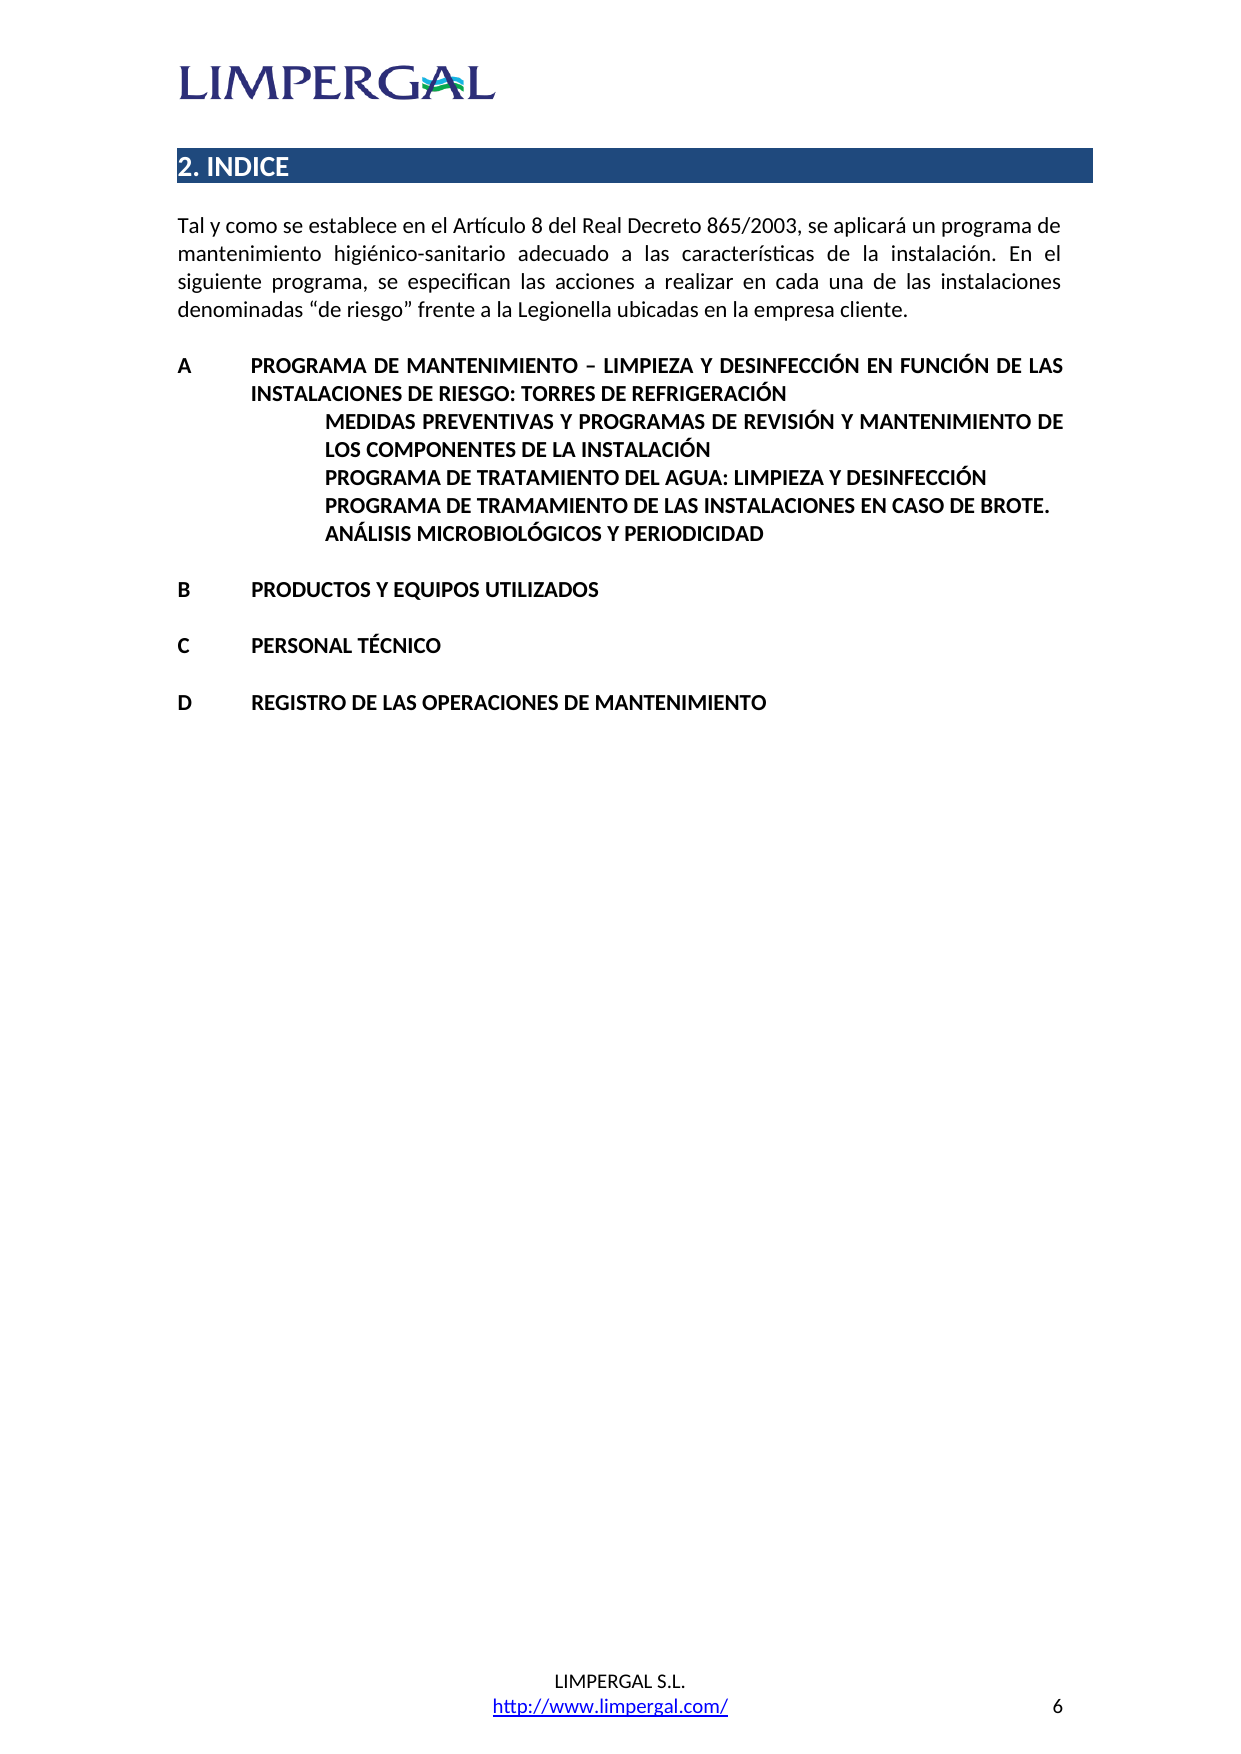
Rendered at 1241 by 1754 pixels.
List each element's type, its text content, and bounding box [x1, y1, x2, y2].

text PROGRAMA DE TRATAMIENTO DEL AGUA: LIMPIEZA Y DESINFECCIÓN [325, 463, 1063, 491]
text PROGRAMA DE TRAMAMIENTO DE LAS INSTALACIONES EN CASO DE BROTE. [325, 491, 1063, 519]
text C PERSONAL TÉCNICO [177, 632, 1063, 659]
text MEDIDAS PREVENTIVAS Y PROGRAMAS DE REVISIÓN Y MANTENIMIENTO DE LOS COMPONENTES DE LA INSTALACIÓN [325, 407, 1063, 463]
text 2. INDICE [177, 148, 1093, 183]
text B PRODUCTOS Y EQUIPOS UTILIZADOS [177, 576, 1063, 603]
picture [177, 44, 498, 103]
text A PROGRAMA DE MANTENIMIENTO – LIMPIEZA Y DESINFECCIÓN EN FUNCIÓN DE LAS INSTALACIONES DE RIESGO: TORRES DE REFRIGERACIÓN [177, 351, 1063, 407]
text ANÁLISIS MICROBIOLÓGICOS Y PERIODICIDAD [251, 519, 1063, 547]
text Tal y como se establece en el Artículo 8 del Real Decreto 865/2003, se aplicará un programa de mantenimiento higiénico-sanitario adecuado a las características de la instalación. En el siguiente programa, se especifican las acciones a realizar en cada una de las instalaciones denominadas “de riesgo” frente a la Legionella ubicadas en la empresa cliente. [177, 211, 1063, 323]
text D REGISTRO DE LAS OPERACIONES DE MANTENIMIENTO [177, 688, 1063, 716]
